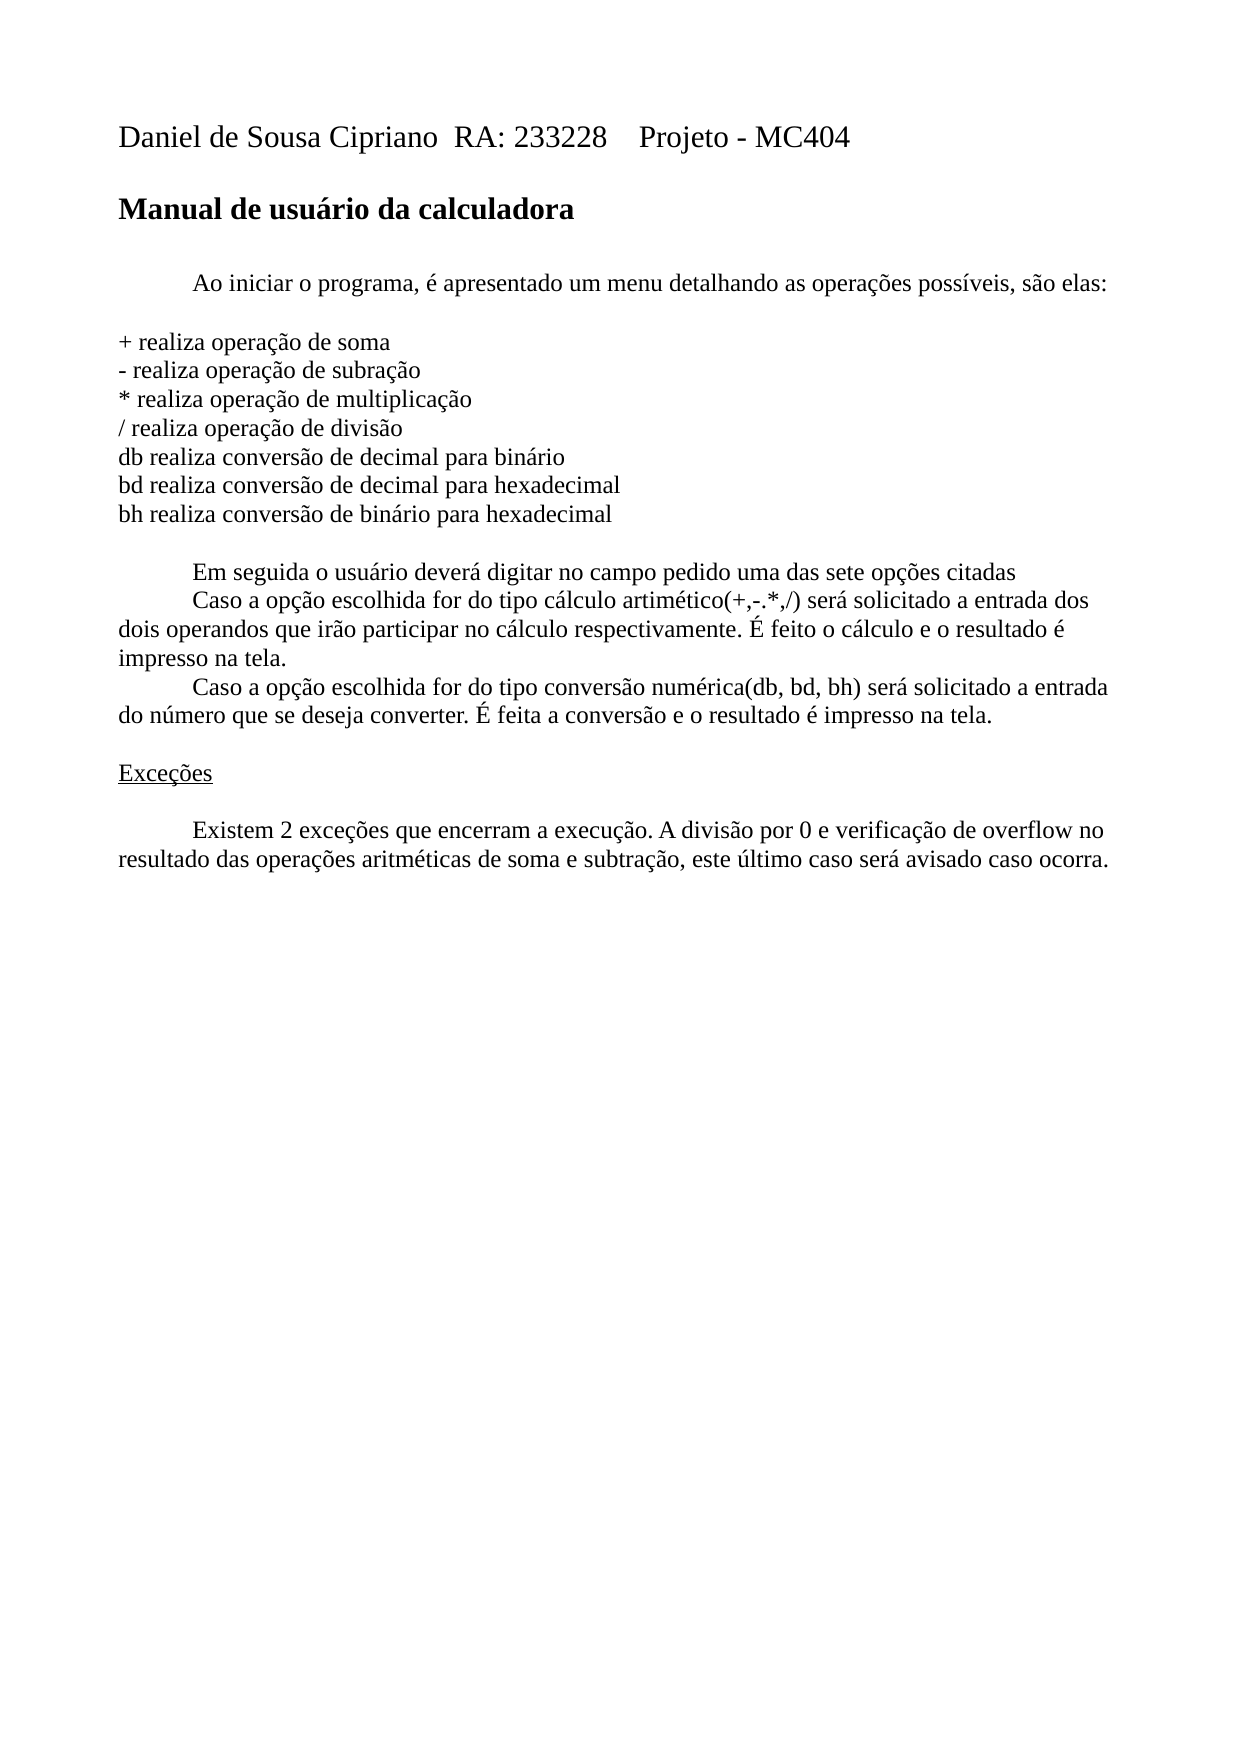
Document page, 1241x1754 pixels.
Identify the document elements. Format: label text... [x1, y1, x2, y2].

text - realiza operação de subração [118, 355, 1122, 384]
text / realiza operação de divisão [118, 413, 1122, 442]
text Em seguida o usuário deverá digitar no campo pedido uma das sete opções citadas [118, 557, 1122, 585]
text db realiza conversão de decimal para binário [118, 442, 1122, 470]
text Existem 2 exceções que encerram a execução. A divisão por 0 e verificação de overflow no resultado das operações aritméticas de soma e subtração, este último caso será avisado caso ocorra. [118, 815, 1122, 873]
text + realiza operação de soma [118, 327, 1122, 355]
text Exceções [118, 758, 1122, 787]
text Caso a opção escolhida for do tipo cálculo artimético(+,-.*,/) será solicitado a entrada dos dois operandos que irão participar no cálculo respectivamente. É feito o cálculo e o resultado é impresso na tela. [118, 585, 1122, 672]
text bd realiza conversão de decimal para hexadecimal [118, 470, 1122, 499]
text Manual de usuário da calculadora [118, 190, 1122, 226]
text Caso a opção escolhida for do tipo conversão numérica(db, bd, bh) será solicitado a entrada do número que se deseja converter. É feita a conversão e o resultado é impresso na tela. [118, 672, 1122, 729]
text * realiza operação de multiplicação [118, 384, 1122, 413]
text bh realiza conversão de binário para hexadecimal [118, 499, 1122, 528]
text Ao iniciar o programa, é apresentado um menu detalhando as operações possíveis, são elas: [118, 262, 1122, 298]
text Daniel de Sousa Cipriano RA: 233228 Projeto - MC404 [118, 118, 1122, 154]
